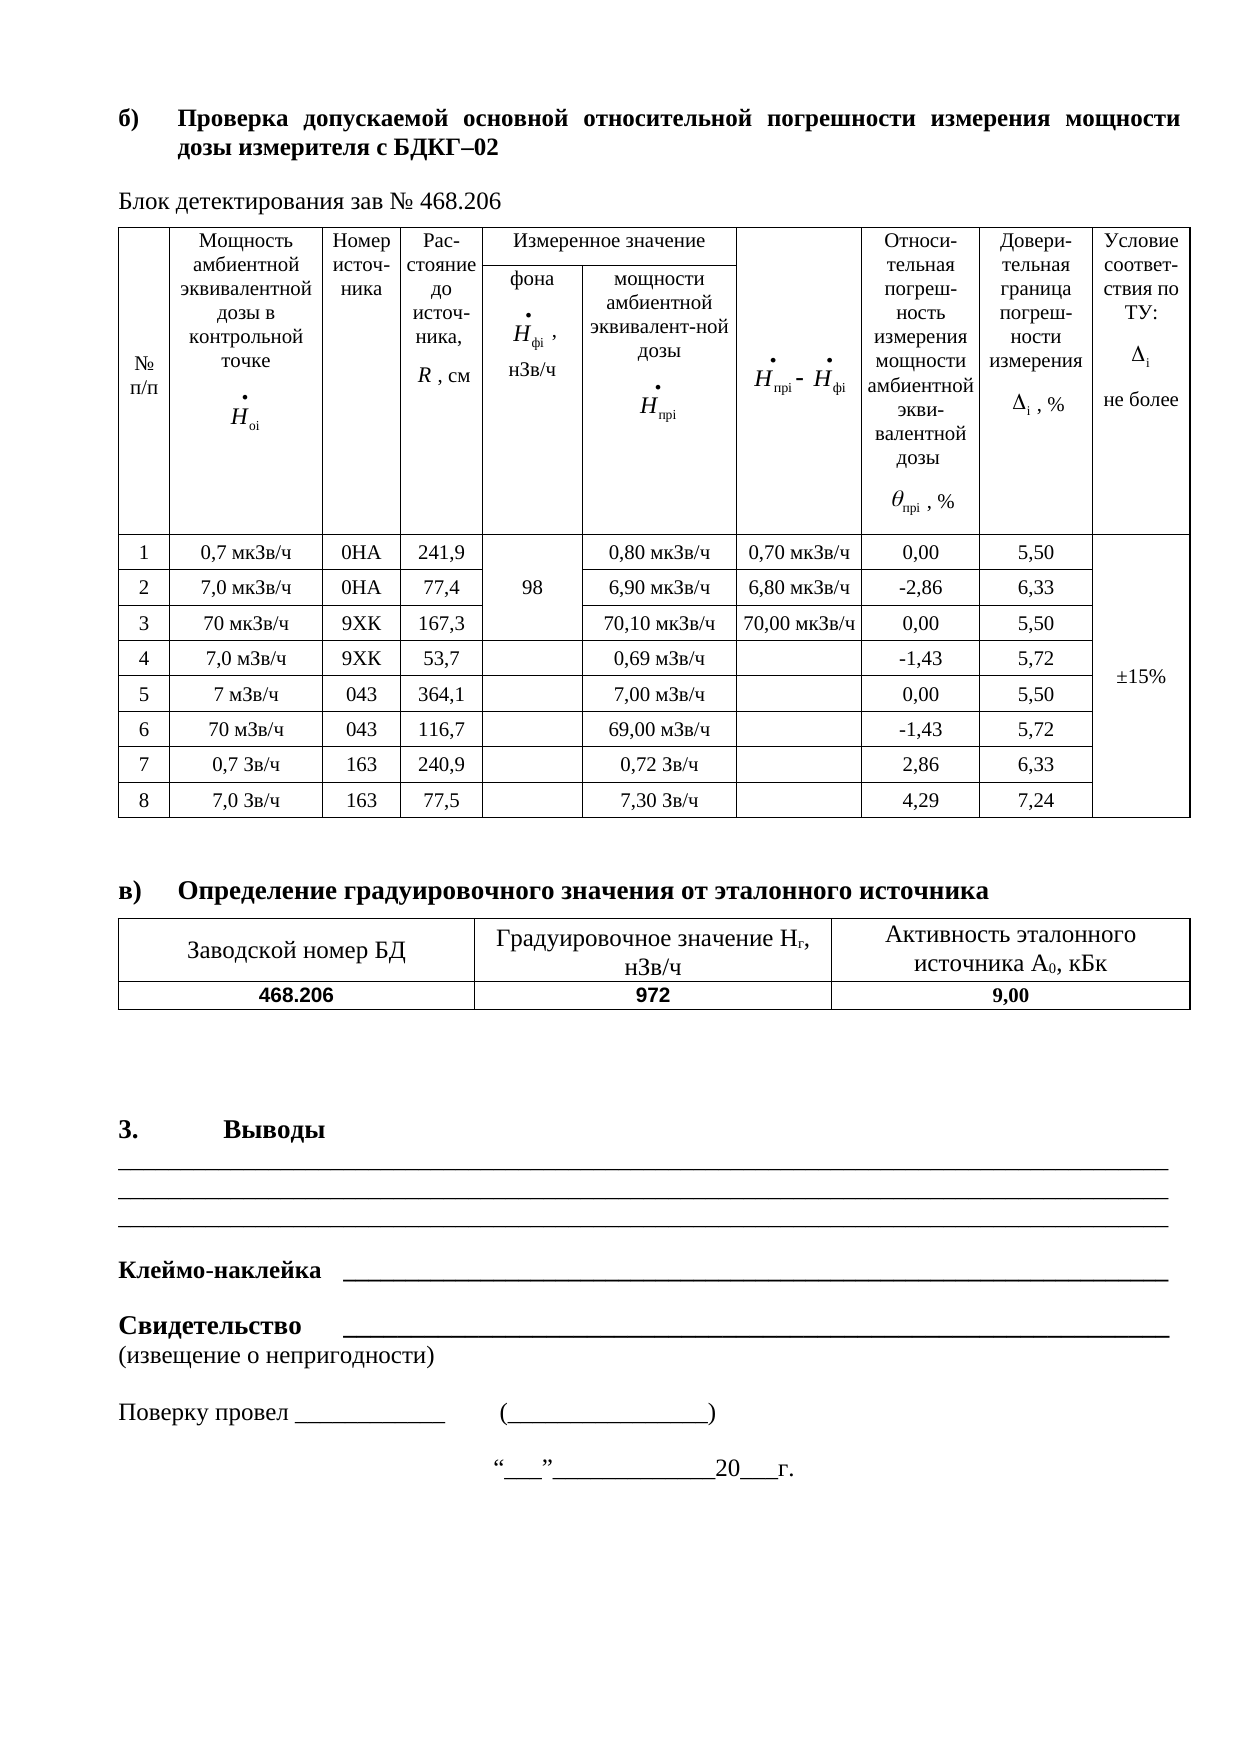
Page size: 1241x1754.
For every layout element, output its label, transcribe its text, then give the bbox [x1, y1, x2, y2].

table_cell 0,00 [862, 606, 979, 640]
table_cell 163 [323, 747, 400, 782]
table_header № п/п [119, 228, 169, 534]
table_cell 6,33 [980, 570, 1092, 604]
table_cell [483, 747, 582, 782]
text ____________________________________________________________________________________ [118, 1173, 1194, 1201]
table_cell 2 [119, 570, 169, 604]
table_cell 7 [119, 747, 169, 782]
table_cell 9ХК [323, 606, 400, 640]
text (извещение о непригодности) [118, 1340, 1194, 1369]
table_header Активность эталонного источника А0, кБк [832, 919, 1189, 981]
table_cell 0,00 [862, 676, 979, 711]
table_cell 7,30 Зв/ч [583, 783, 736, 817]
table_header Условие соответ-ствия по ТУ: не более [1093, 228, 1189, 534]
table_header [737, 228, 861, 534]
table_cell 0,69 мЗв/ч [583, 641, 736, 675]
table_cell 1 [119, 535, 169, 569]
table_header Мощность амбиентной эквивалентной дозы в контрольной точке [170, 228, 322, 534]
table_cell мощности амбиентной эквивалент-ной дозы [583, 266, 736, 534]
table_cell 0,80 мкЗв/ч [583, 535, 736, 569]
table_cell 53,7 [401, 641, 482, 675]
table_cell [737, 712, 861, 746]
text Поверку провел ____________ (________________) [118, 1397, 1194, 1426]
table_cell 0,00 [862, 535, 979, 569]
table_cell 4 [119, 641, 169, 675]
table_cell 3 [119, 606, 169, 640]
table_cell 7 мЗв/ч [170, 676, 322, 711]
table_cell [737, 747, 861, 782]
table_cell -1,43 [862, 712, 979, 746]
table_cell 70 мЗв/ч [170, 712, 322, 746]
subtitle Клеймо-наклейка __________________________________________________________________ [118, 1255, 1194, 1284]
table_cell 6,33 [980, 747, 1092, 782]
table_cell 70 мкЗв/ч [170, 606, 322, 640]
table_cell [483, 676, 582, 711]
table_cell 0НА [323, 570, 400, 604]
table_cell 7,0 мЗв/ч [170, 641, 322, 675]
table_cell 116,7 [401, 712, 482, 746]
table_cell [483, 712, 582, 746]
text Блок детектирования зав № 468.206 [118, 186, 1194, 214]
table_cell 5,50 [980, 535, 1092, 569]
table_cell [737, 641, 861, 675]
table_cell 7,00 мЗв/ч [583, 676, 736, 711]
table_cell 6,80 мкЗв/ч [737, 570, 861, 604]
table_cell 0,72 Зв/ч [583, 747, 736, 782]
table_cell 241,9 [401, 535, 482, 569]
table_cell 7,24 [980, 783, 1092, 817]
table_cell 6 [119, 712, 169, 746]
table_cell 98 [483, 535, 582, 640]
table_cell 7,0 Зв/ч [170, 783, 322, 817]
table_cell 240,9 [401, 747, 482, 782]
table_cell 6,90 мкЗв/ч [583, 570, 736, 604]
table_header Относи-тельная погреш-ность измерения мощности амбиентной экви-валентной дозы , % [862, 228, 979, 534]
table_cell 5,72 [980, 712, 1092, 746]
text ____________________________________________________________________________________ [118, 1201, 1194, 1230]
table_cell 69,00 мЗв/ч [583, 712, 736, 746]
table_header Измеренное значение [483, 228, 736, 265]
table_cell 167,3 [401, 606, 482, 640]
subtitle 3. Выводы [118, 1113, 1194, 1144]
table_cell 9ХК [323, 641, 400, 675]
table_cell 972 [475, 982, 831, 1009]
table_cell -2,86 [862, 570, 979, 604]
table_cell ±15% [1093, 535, 1189, 817]
table_header Градуировочное значение Нг, нЗв/ч [475, 919, 831, 981]
table_cell 8 [119, 783, 169, 817]
table_cell 043 [323, 712, 400, 746]
table_cell 7,0 мкЗв/ч [170, 570, 322, 604]
table_cell -1,43 [862, 641, 979, 675]
table_cell 5,50 [980, 606, 1092, 640]
table_cell [483, 783, 582, 817]
text ____________________________________________________________________________________ [118, 1144, 1194, 1173]
table_cell 163 [323, 783, 400, 817]
table_cell 9,00 [832, 982, 1189, 1009]
table_cell 4,29 [862, 783, 979, 817]
table_cell 0,7 Зв/ч [170, 747, 322, 782]
table_cell 5,72 [980, 641, 1092, 675]
table_cell 5,50 [980, 676, 1092, 711]
table_header Номер источ-ника [323, 228, 400, 534]
table_header Довери-тельная граница погреш-ности измерения , % [980, 228, 1092, 534]
table_cell 0,70 мкЗв/ч [737, 535, 861, 569]
table_cell 77,5 [401, 783, 482, 817]
text в) Определение градуировочного значения от эталонного источника [118, 874, 1194, 905]
text б) Проверка допускаемой основной относительной погрешности измерения мощности дозы измерителя с БДКГ–02 [118, 103, 1181, 161]
table_cell 364,1 [401, 676, 482, 711]
table_cell [483, 641, 582, 675]
table_cell [737, 783, 861, 817]
table_cell фона , нЗв/ч [483, 266, 582, 534]
table_header Заводской номер БД [119, 919, 474, 981]
table_cell 0,7 мкЗв/ч [170, 535, 322, 569]
text “___”_____________20___г. [118, 1453, 1194, 1482]
table_cell 70,00 мкЗв/ч [737, 606, 861, 640]
table_cell 77,4 [401, 570, 482, 604]
table_cell 0НА [323, 535, 400, 569]
table_cell 043 [323, 676, 400, 711]
subtitle Свидетельство _____________________________________________________________ [118, 1309, 1194, 1340]
table_cell [737, 676, 861, 711]
table_cell 70,10 мкЗв/ч [583, 606, 736, 640]
table_cell 2,86 [862, 747, 979, 782]
table_header Рас-стояние до источ-ника, , см [401, 228, 482, 534]
table_cell 468.206 [119, 982, 474, 1009]
table_cell 5 [119, 676, 169, 711]
